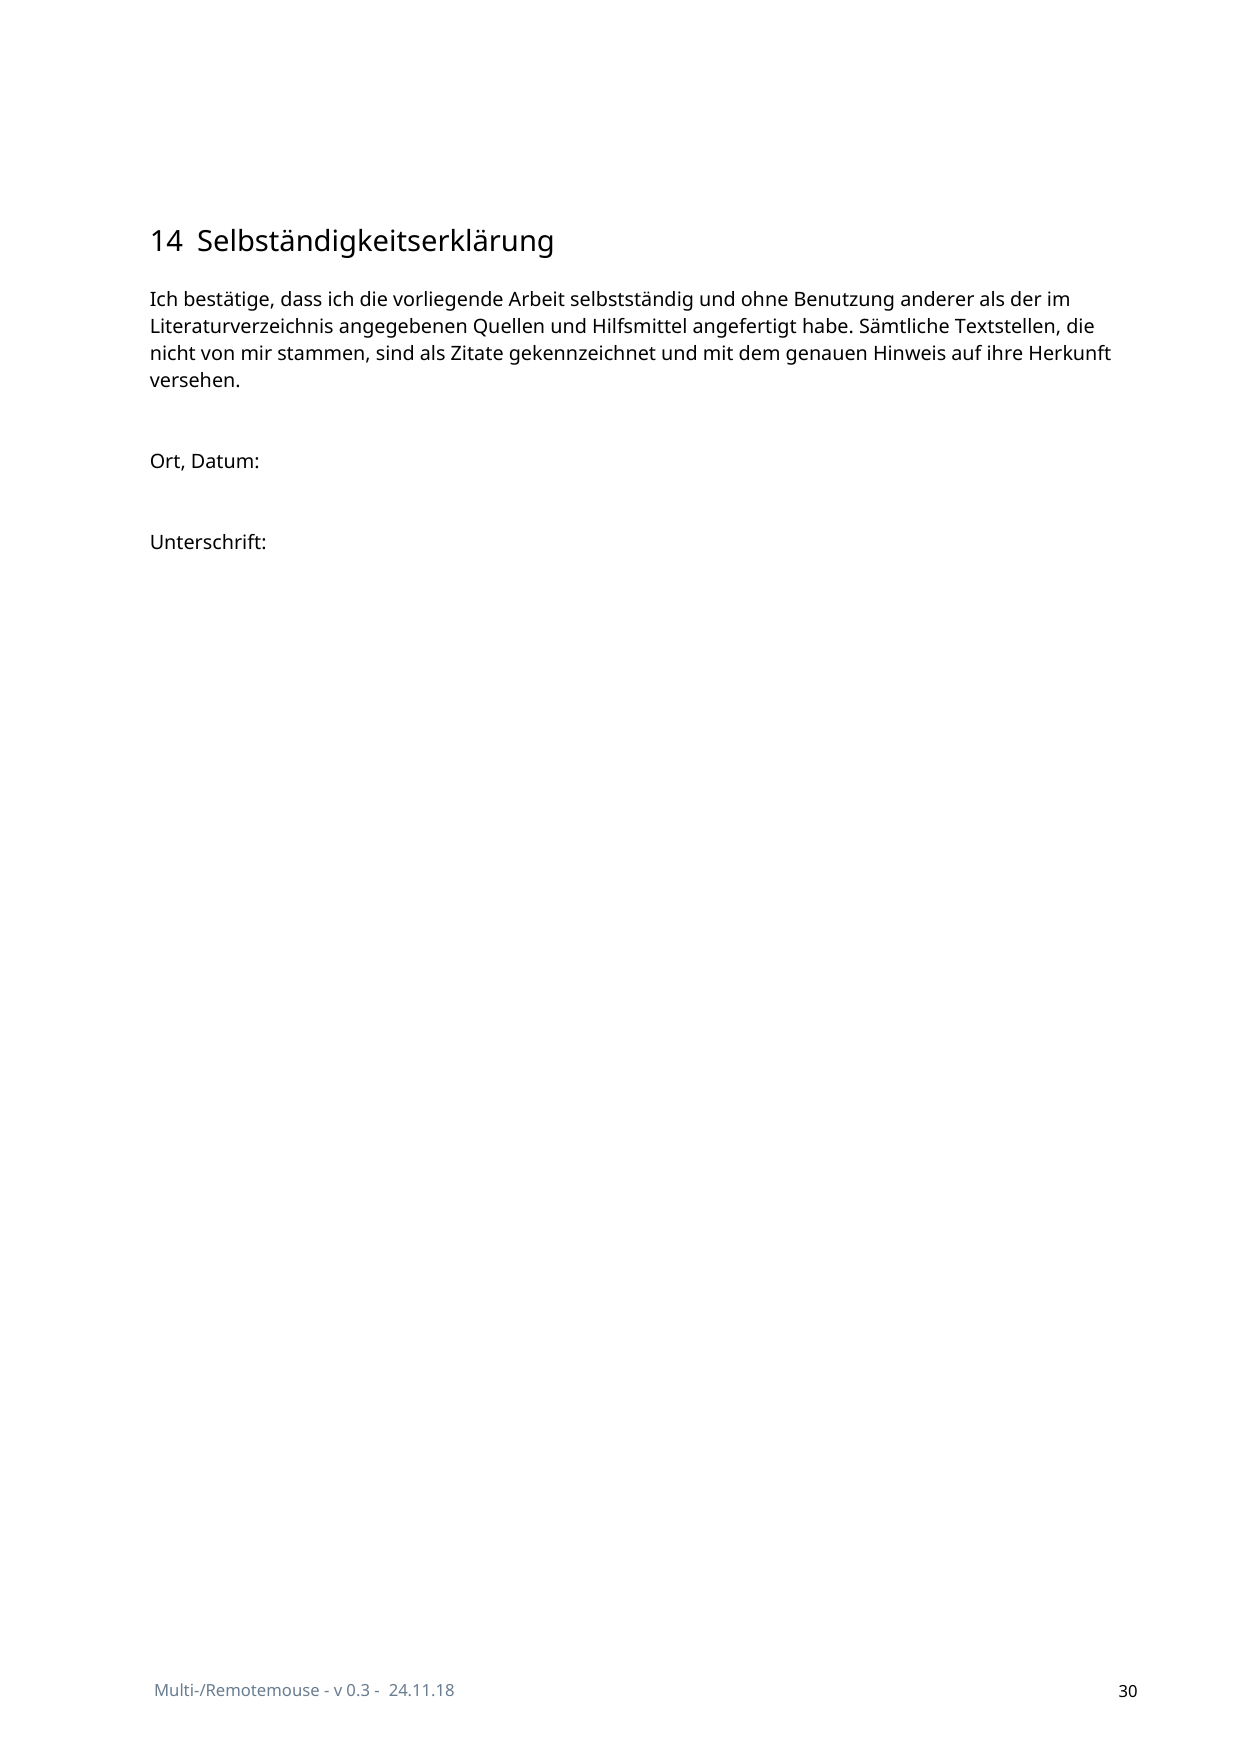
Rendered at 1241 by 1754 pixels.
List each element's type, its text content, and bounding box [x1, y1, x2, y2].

subtitle Selbständigkeitserklärung [149, 221, 1136, 260]
text Ort, Datum: [149, 447, 1136, 474]
text Unterschrift: [149, 528, 1136, 555]
text Ich bestätige, dass ich die vorliegende Arbeit selbstständig und ohne Benutzung anderer als der im Literaturverzeichnis angegebenen Quellen und Hilfsmittel angefertigt habe. Sämtliche Textstellen, die nicht von mir stammen, sind als Zitate gekennzeichnet und mit dem genauen Hinweis auf ihre Herkunft versehen. [149, 285, 1136, 393]
